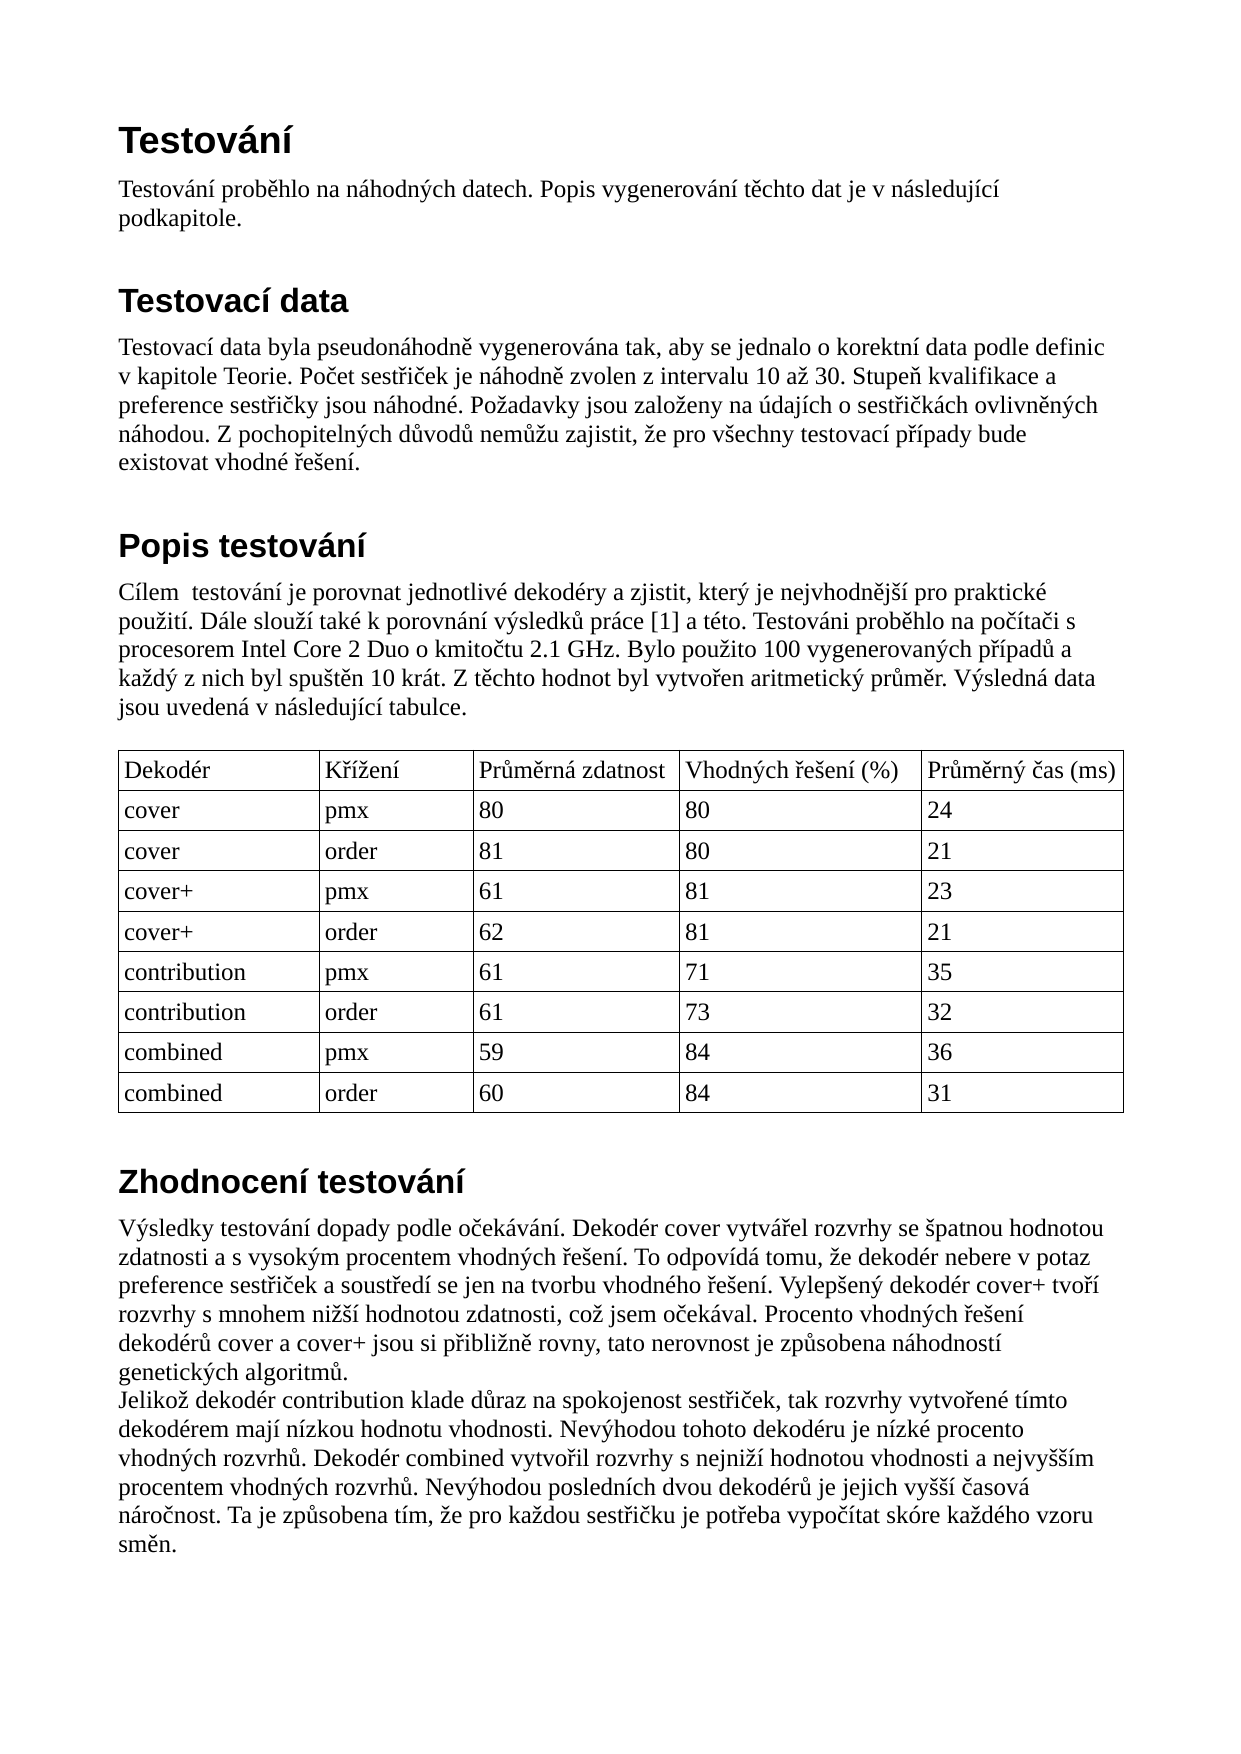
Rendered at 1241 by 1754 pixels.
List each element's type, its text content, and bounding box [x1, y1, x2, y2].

table_cell combined [119, 1033, 319, 1072]
table_cell 35 [922, 952, 1123, 991]
table_header Dekodér [119, 751, 319, 790]
table_cell 62 [474, 912, 679, 951]
table_cell 81 [680, 871, 921, 911]
subtitle Testovací data [118, 281, 1122, 320]
table_cell 80 [474, 791, 679, 830]
table_cell 80 [680, 831, 921, 870]
table_cell 24 [922, 791, 1123, 830]
table_cell 23 [922, 871, 1123, 911]
table_cell cover+ [119, 871, 319, 911]
table_cell order [320, 831, 473, 870]
table_header Křížení [320, 751, 473, 790]
table_cell 80 [680, 791, 921, 830]
table_cell 84 [680, 1073, 921, 1112]
table_cell combined [119, 1073, 319, 1112]
table_cell cover+ [119, 912, 319, 951]
text Cílem testování je porovnat jednotlivé dekodéry a zjistit, který je nejvhodnější pro praktické použití. Dále slouží také k porovnání výsledků práce [1] a této. Testováni proběhlo na počítači s procesorem Intel Core 2 Duo o kmitočtu 2.1 GHz. Bylo použito 100 vygenerovaných případů a každý z nich byl spuštěn 10 krát. Z těchto hodnot byl vytvořen aritmetický průměr. Výsledná data jsou uvedená v následující tabulce. [118, 577, 1122, 721]
table_cell cover [119, 791, 319, 830]
table_cell 73 [680, 992, 921, 1032]
table_header Průměrná zdatnost [474, 751, 679, 790]
subtitle Zhodnocení testování [118, 1162, 1122, 1201]
table_cell 84 [680, 1033, 921, 1072]
table_cell 81 [680, 912, 921, 951]
table_cell cover [119, 831, 319, 870]
table_cell 61 [474, 871, 679, 911]
table_header Vhodných řešení (%) [680, 751, 921, 790]
table_cell 32 [922, 992, 1123, 1032]
table_cell order [320, 992, 473, 1032]
table_cell 71 [680, 952, 921, 991]
table_cell order [320, 912, 473, 951]
text Výsledky testování dopady podle očekávání. Dekodér cover vytvářel rozvrhy se špatnou hodnotou zdatnosti a s vysokým procentem vhodných řešení. To odpovídá tomu, že dekodér nebere v potaz preference sestřiček a soustředí se jen na tvorbu vhodného řešení. Vylepšený dekodér cover+ tvoří rozvrhy s mnohem nižší hodnotou zdatnosti, což jsem očekával. Procento vhodných řešení dekodérů cover a cover+ jsou si přibližně rovny, tato nerovnost je způsobena náhodností genetických algoritmů. [118, 1213, 1122, 1386]
table_cell contribution [119, 952, 319, 991]
table_cell 36 [922, 1033, 1123, 1072]
table_cell 61 [474, 952, 679, 991]
table_cell pmx [320, 1033, 473, 1072]
table_cell order [320, 1073, 473, 1112]
table_cell pmx [320, 871, 473, 911]
subtitle Testování [118, 118, 1122, 162]
text Testovací data byla pseudonáhodně vygenerována tak, aby se jednalo o korektní data podle definic v kapitole Teorie. Počet sestřiček je náhodně zvolen z intervalu 10 až 30. Stupeň kvalifikace a preference sestřičky jsou náhodné. Požadavky jsou založeny na údajích o sestřičkách ovlivněných náhodou. Z pochopitelných důvodů nemůžu zajistit, že pro všechny testovací případy bude existovat vhodné řešení. [118, 332, 1122, 476]
table_cell pmx [320, 791, 473, 830]
table_cell 21 [922, 912, 1123, 951]
table_cell 61 [474, 992, 679, 1032]
table_cell 81 [474, 831, 679, 870]
table_header Průměrný čas (ms) [922, 751, 1123, 790]
table_cell 21 [922, 831, 1123, 870]
table_cell 31 [922, 1073, 1123, 1112]
text Jelikož dekodér contribution klade důraz na spokojenost sestřiček, tak rozvrhy vytvořené tímto dekodérem mají nízkou hodnotu vhodnosti. Nevýhodou tohoto dekodéru je nízké procento vhodných rozvrhů. Dekodér combined vytvořil rozvrhy s nejniží hodnotou vhodnosti a nejvyšším procentem vhodných rozvrhů. Nevýhodou posledních dvou dekodérů je jejich vyšší časová náročnost. Ta je způsobena tím, že pro každou sestřičku je potřeba vypočítat skóre každého vzoru směn. [118, 1386, 1122, 1558]
subtitle Popis testování [118, 526, 1122, 564]
table_cell pmx [320, 952, 473, 991]
text Testování proběhlo na náhodných datech. Popis vygenerování těchto dat je v následující podkapitole. [118, 174, 1122, 232]
table_cell 60 [474, 1073, 679, 1112]
table_cell 59 [474, 1033, 679, 1072]
table_cell contribution [119, 992, 319, 1032]
